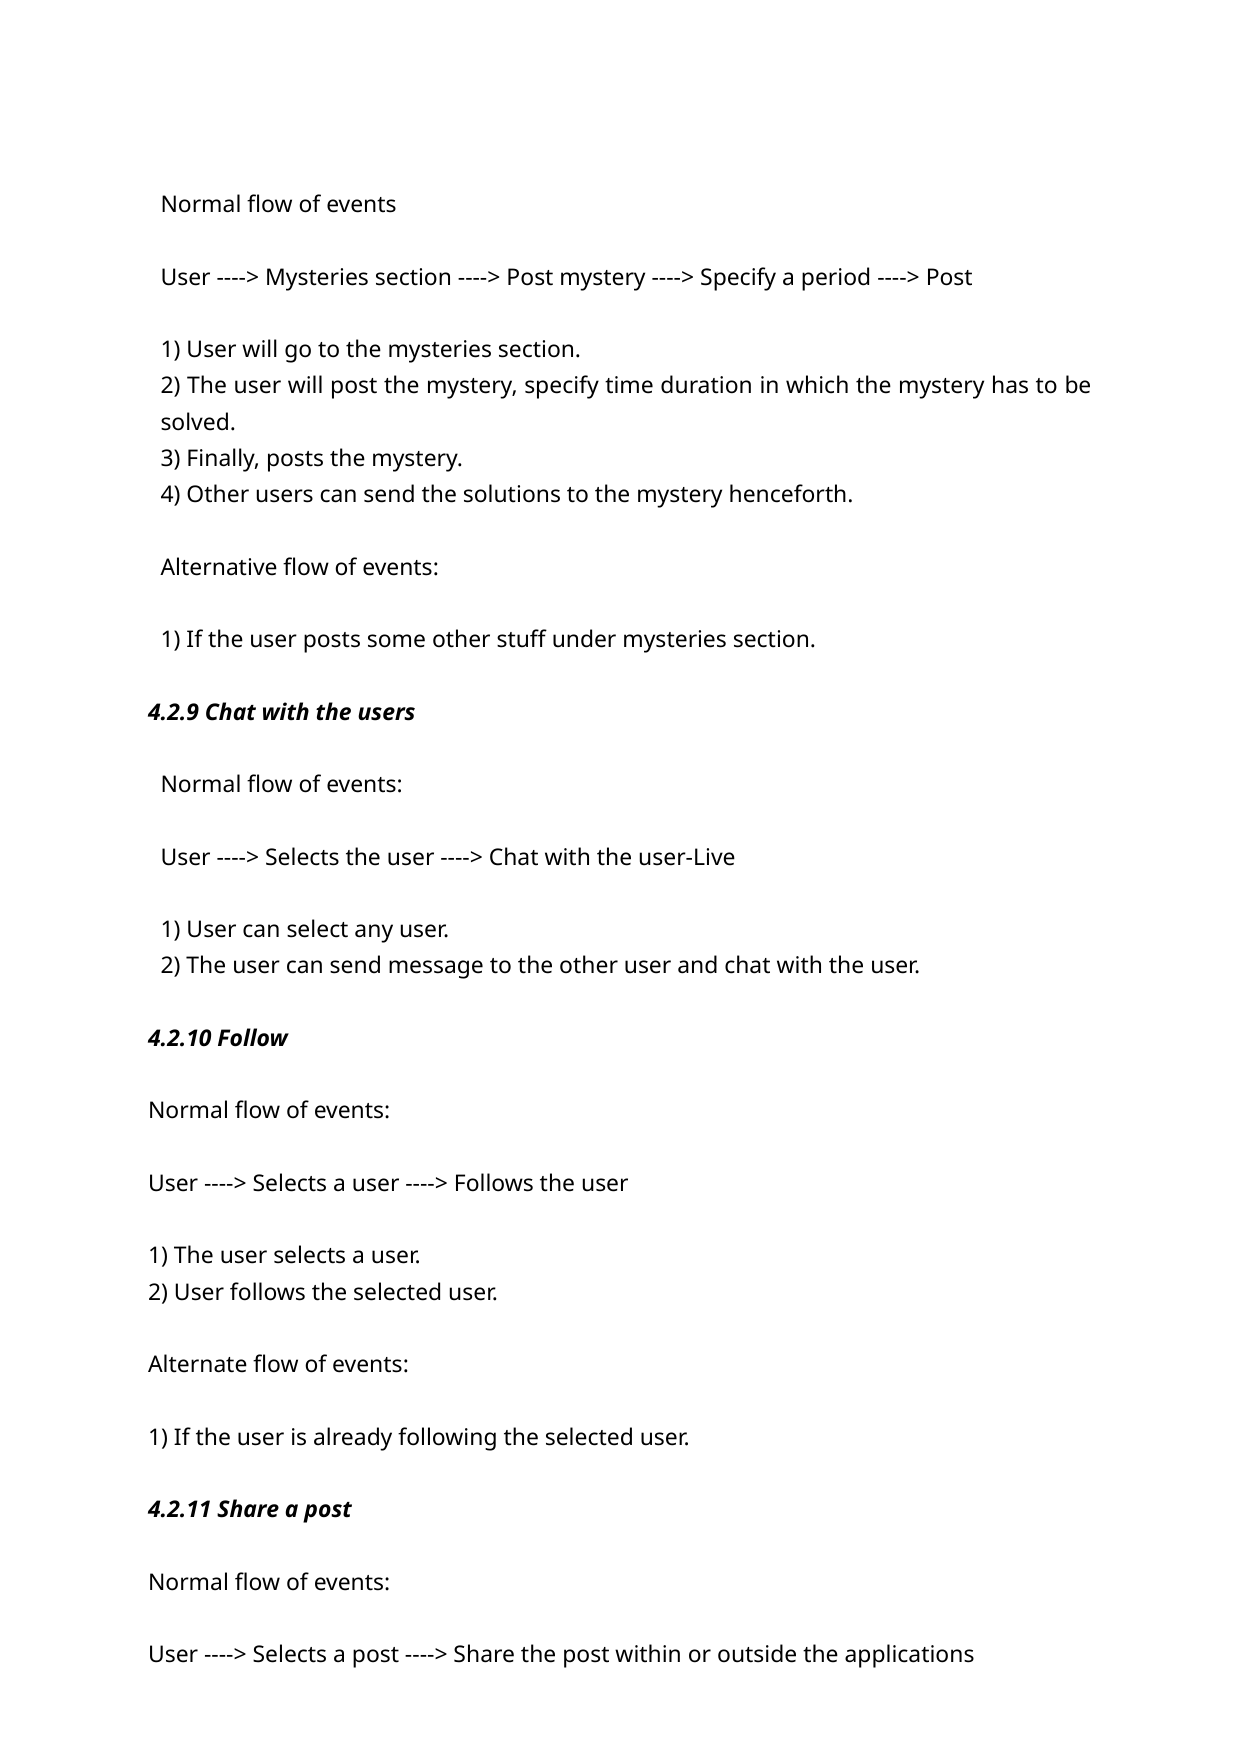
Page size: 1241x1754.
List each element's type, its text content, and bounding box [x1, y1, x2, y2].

text 4.2.9 Chat with the users [148, 691, 1092, 727]
text User ----> Selects a post ----> Share the post within or outside the applications [148, 1634, 1092, 1670]
text 2) The user can send message to the other user and chat with the user. [160, 945, 1092, 981]
text 3) Finally, posts the mystery. [160, 437, 1092, 474]
text 1) The user selects a user. [148, 1235, 1092, 1271]
text 2) User follows the selected user. [148, 1271, 1092, 1307]
text 1) If the user is already following the selected user. [148, 1416, 1092, 1452]
text 4.2.10 Follow [148, 1017, 1092, 1054]
text 4) Other users can send the solutions to the mystery henceforth. [160, 474, 1092, 510]
text Normal flow of events [160, 184, 1092, 220]
text User ----> Selects a user ----> Follows the user [148, 1162, 1092, 1199]
text 4.2.11 Share a post [148, 1489, 1092, 1525]
text 2) The user will post the mystery, specify time duration in which the mystery has to be solved. [160, 365, 1092, 437]
text Alternative flow of events: [160, 546, 1092, 582]
text Alternate flow of events: [148, 1344, 1092, 1380]
text 1) User will go to the mysteries section. [160, 329, 1092, 365]
text 1) If the user posts some other stuff under mysteries section. [160, 619, 1092, 655]
text User ----> Mysteries section ----> Post mystery ----> Specify a period ----> Post [160, 256, 1092, 292]
text Normal flow of events: [160, 764, 1092, 800]
text User ----> Selects the user ----> Chat with the user-Live [160, 836, 1092, 872]
text Normal flow of events: [148, 1561, 1092, 1597]
text Normal flow of events: [148, 1090, 1092, 1126]
text 1) User can select any user. [160, 909, 1092, 945]
